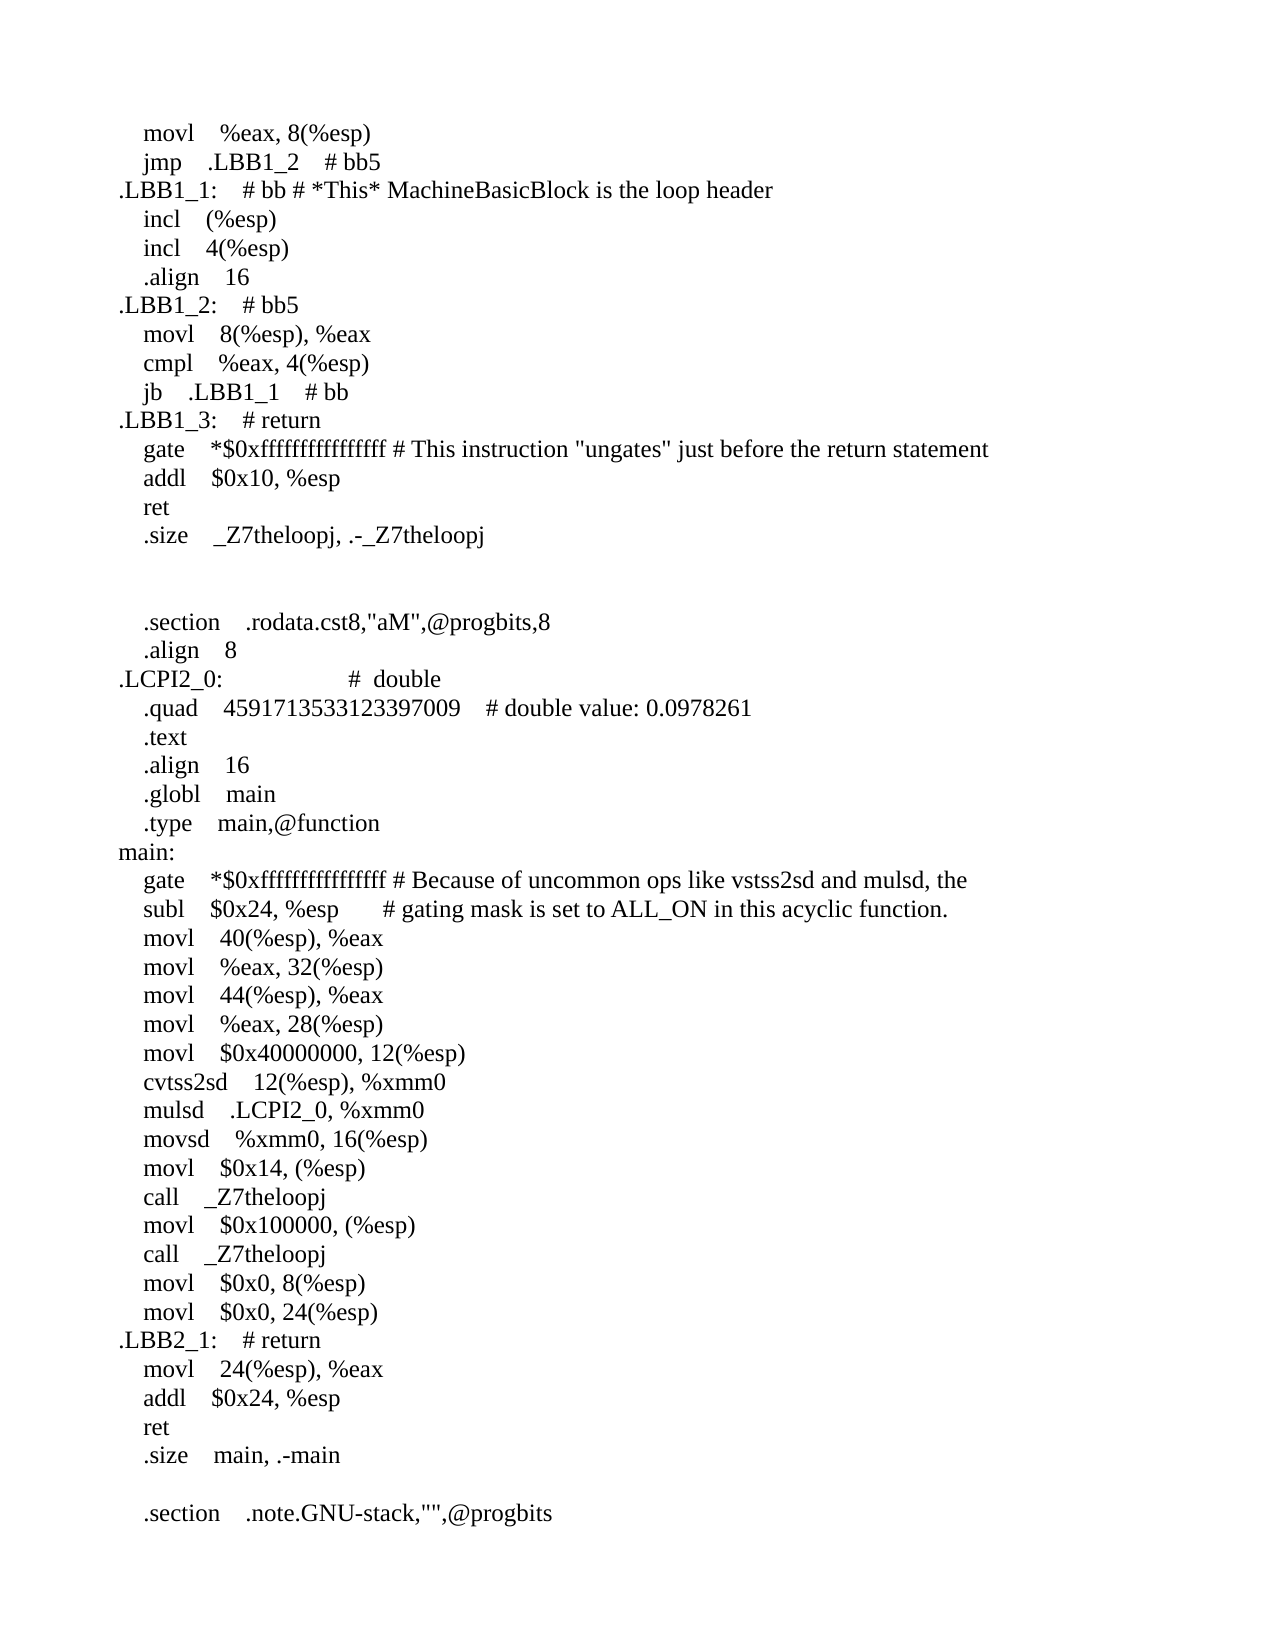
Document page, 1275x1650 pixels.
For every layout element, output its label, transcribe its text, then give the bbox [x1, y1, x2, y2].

text .text .align 16 .globl _Z7theloopj .type _Z7theloopj,@function _Z7theloopj: gate *$0x17c02 # Note that this gating instruction is in the pre-header subl $0x10, %esp movl 20(%esp), %eax movl %eax, 12(%esp) movl $0x0, (%esp) movl $0x0, 4(%esp) movl 12(%esp), %eax movl %eax, 8(%esp) jmp .LBB1_2 # bb5 .LBB1_1: # bb # *This* MachineBasicBlock is the loop header incl (%esp) incl 4(%esp) .align 16 .LBB1_2: # bb5 movl 8(%esp), %eax cmpl %eax, 4(%esp) jb .LBB1_1 # bb .LBB1_3: # return gate *$0xffffffffffffffff # This instruction "ungates" just before the return statement addl $0x10, %esp ret .size _Z7theloopj, .-_Z7theloopj .section .rodata.cst8,"aM",@progbits,8 .align 8 .LCPI2_0: # double .quad 4591713533123397009 # double value: 0.0978261 .text .align 16 .globl main .type main,@function main: gate *$0xffffffffffffffff # Because of uncommon ops like vstss2sd and mulsd, the subl $0x24, %esp # gating mask is set to ALL_ON in this acyclic function. movl 40(%esp), %eax movl %eax, 32(%esp) movl 44(%esp), %eax movl %eax, 28(%esp) movl $0x40000000, 12(%esp) cvtss2sd 12(%esp), %xmm0 mulsd .LCPI2_0, %xmm0 movsd %xmm0, 16(%esp) movl $0x14, (%esp) call _Z7theloopj movl $0x100000, (%esp) call _Z7theloopj movl $0x0, 8(%esp) movl $0x0, 24(%esp) .LBB2_1: # return movl 24(%esp), %eax addl $0x24, %esp ret .size main, .-main .section .note.GNU-stack,"",@progbits [118, 118, 1157, 1527]
